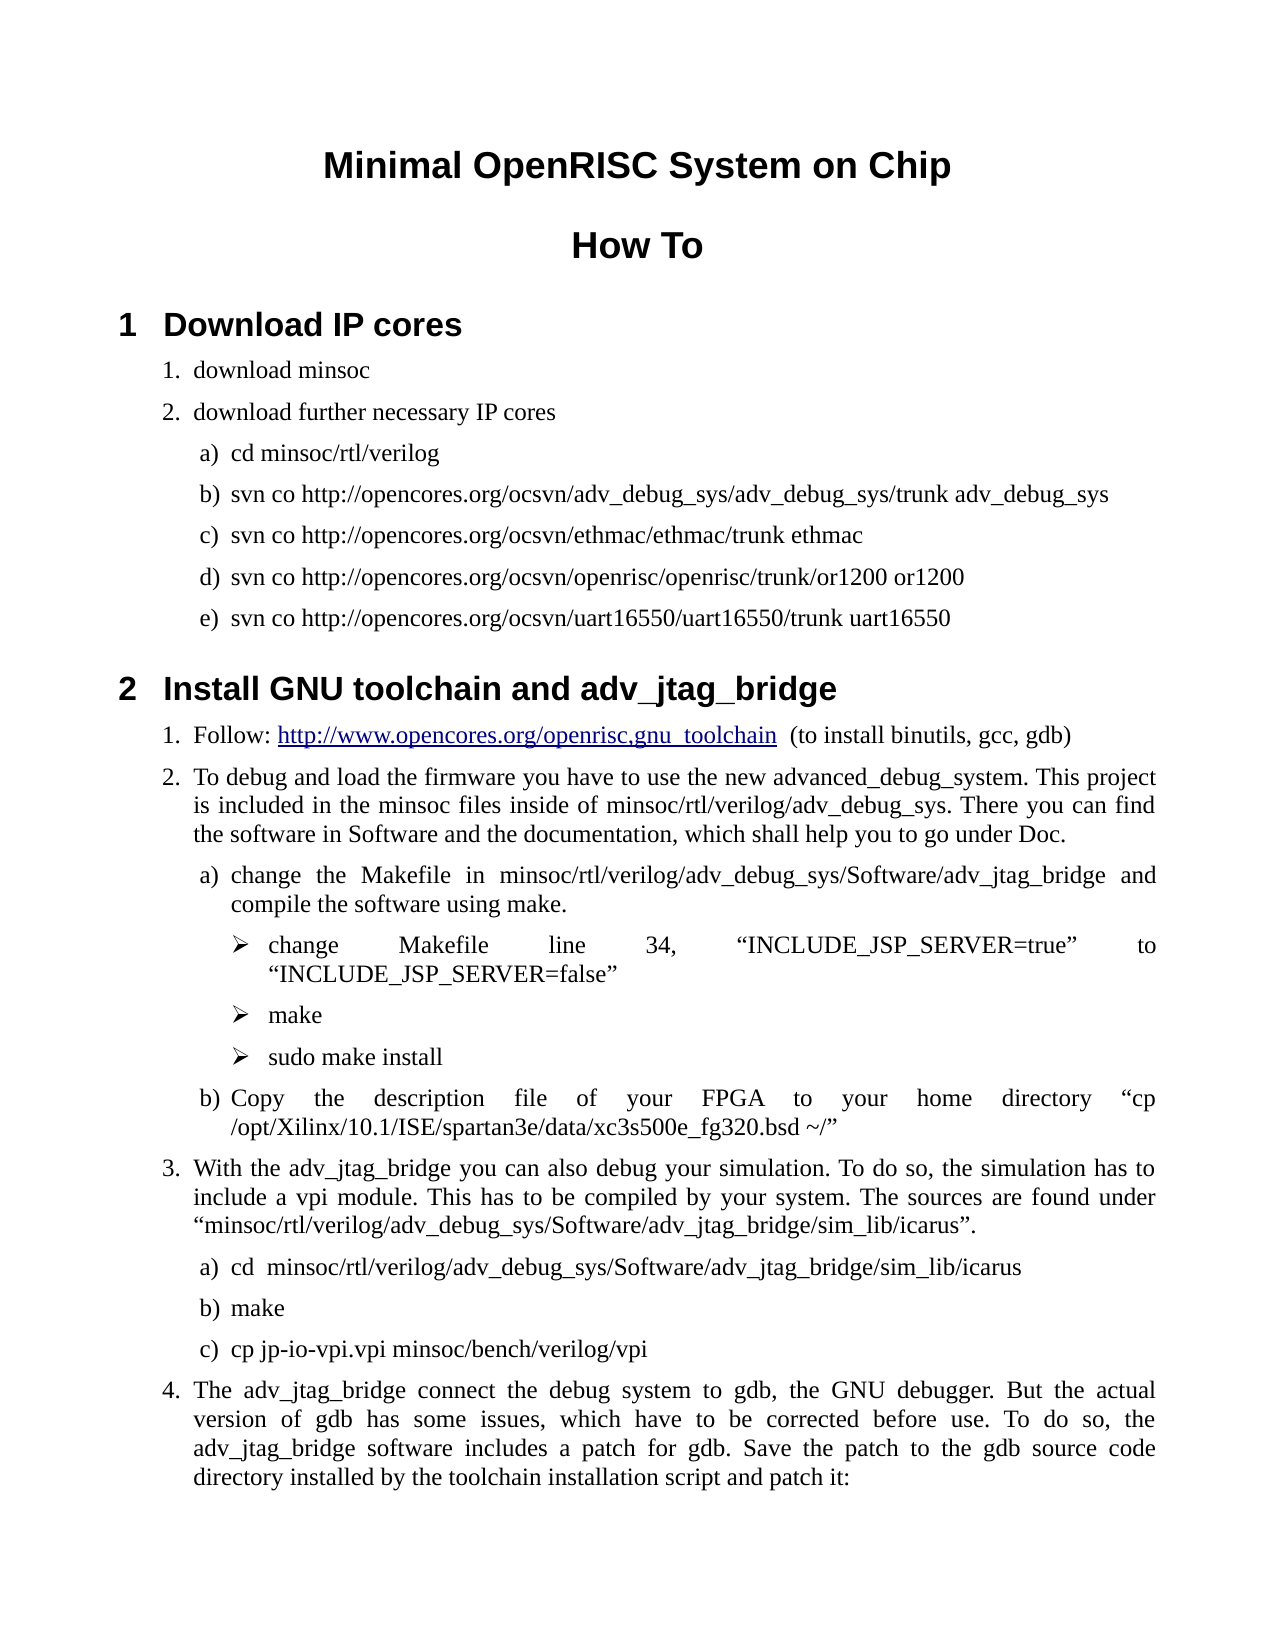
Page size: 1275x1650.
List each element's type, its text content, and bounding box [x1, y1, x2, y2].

list make [193, 1293, 1157, 1322]
list cd minsoc/rtl/verilog/adv_debug_sys/Software/adv_jtag_bridge/sim_lib/icarus [193, 1252, 1157, 1280]
list Follow: http://www.opencores.org/openrisc,gnu_toolchain (to install binutils, gcc, gdb) [156, 720, 1157, 749]
list With the adv_jtag_bridge you can also debug your simulation. To do so, the simulation has to include a vpi module. This has to be compiled by your system. The sources are found under “minsoc/rtl/verilog/adv_debug_sys/Software/adv_jtag_bridge/sim_lib/icarus”. [156, 1153, 1157, 1239]
list svn co http://opencores.org/ocsvn/ethmac/ethmac/trunk ethmac [193, 521, 1157, 549]
list svn co http://opencores.org/ocsvn/adv_debug_sys/adv_debug_sys/trunk adv_debug_sys [193, 479, 1157, 508]
list Copy the description file of your FPGA to your home directory “cp /opt/Xilinx/10.1/ISE/spartan3e/data/xc3s500e_fg320.bsd ~/” [193, 1083, 1157, 1140]
list svn co http://opencores.org/ocsvn/uart16550/uart16550/trunk uart16550 [193, 603, 1157, 632]
list cd minsoc/rtl/verilog [193, 438, 1157, 467]
list change Makefile line 34, “INCLUDE_JSP_SERVER=true” to “INCLUDE_JSP_SERVER=false” [231, 930, 1157, 988]
list cp jp-io-vpi.vpi minsoc/bench/verilog/vpi [193, 1334, 1157, 1363]
list make [231, 1000, 1157, 1029]
list sudo make install [231, 1042, 1157, 1070]
list To debug and load the firmware you have to use the new advanced_debug_system. This project is included in the minsoc files inside of minsoc/rtl/verilog/adv_debug_sys. There you can find the software in Software and the documentation, which shall help you to go under Doc. [156, 762, 1157, 848]
list change the Makefile in minsoc/rtl/verilog/adv_debug_sys/Software/adv_jtag_bridge and compile the software using make. [193, 860, 1157, 918]
subtitle Download IP cores [118, 304, 1157, 343]
list download further necessary IP cores [156, 397, 1157, 426]
list download minsoc [156, 356, 1157, 384]
list svn co http://opencores.org/ocsvn/openrisc/openrisc/trunk/or1200 or1200 [193, 562, 1157, 591]
subtitle Install GNU toolchain and adv_jtag_bridge [118, 669, 1157, 708]
title Minimal OpenRISC System on Chip [118, 143, 1157, 186]
list The adv_jtag_bridge connect the debug system to gdb, the GNU debugger. But the actual version of gdb has some issues, which have to be corrected before use. To do so, the adv_jtag_bridge software includes a patch for gdb. Save the patch to the gdb source code directory installed by the toolchain installation script and patch it: [156, 1375, 1157, 1490]
title How To [118, 224, 1157, 267]
